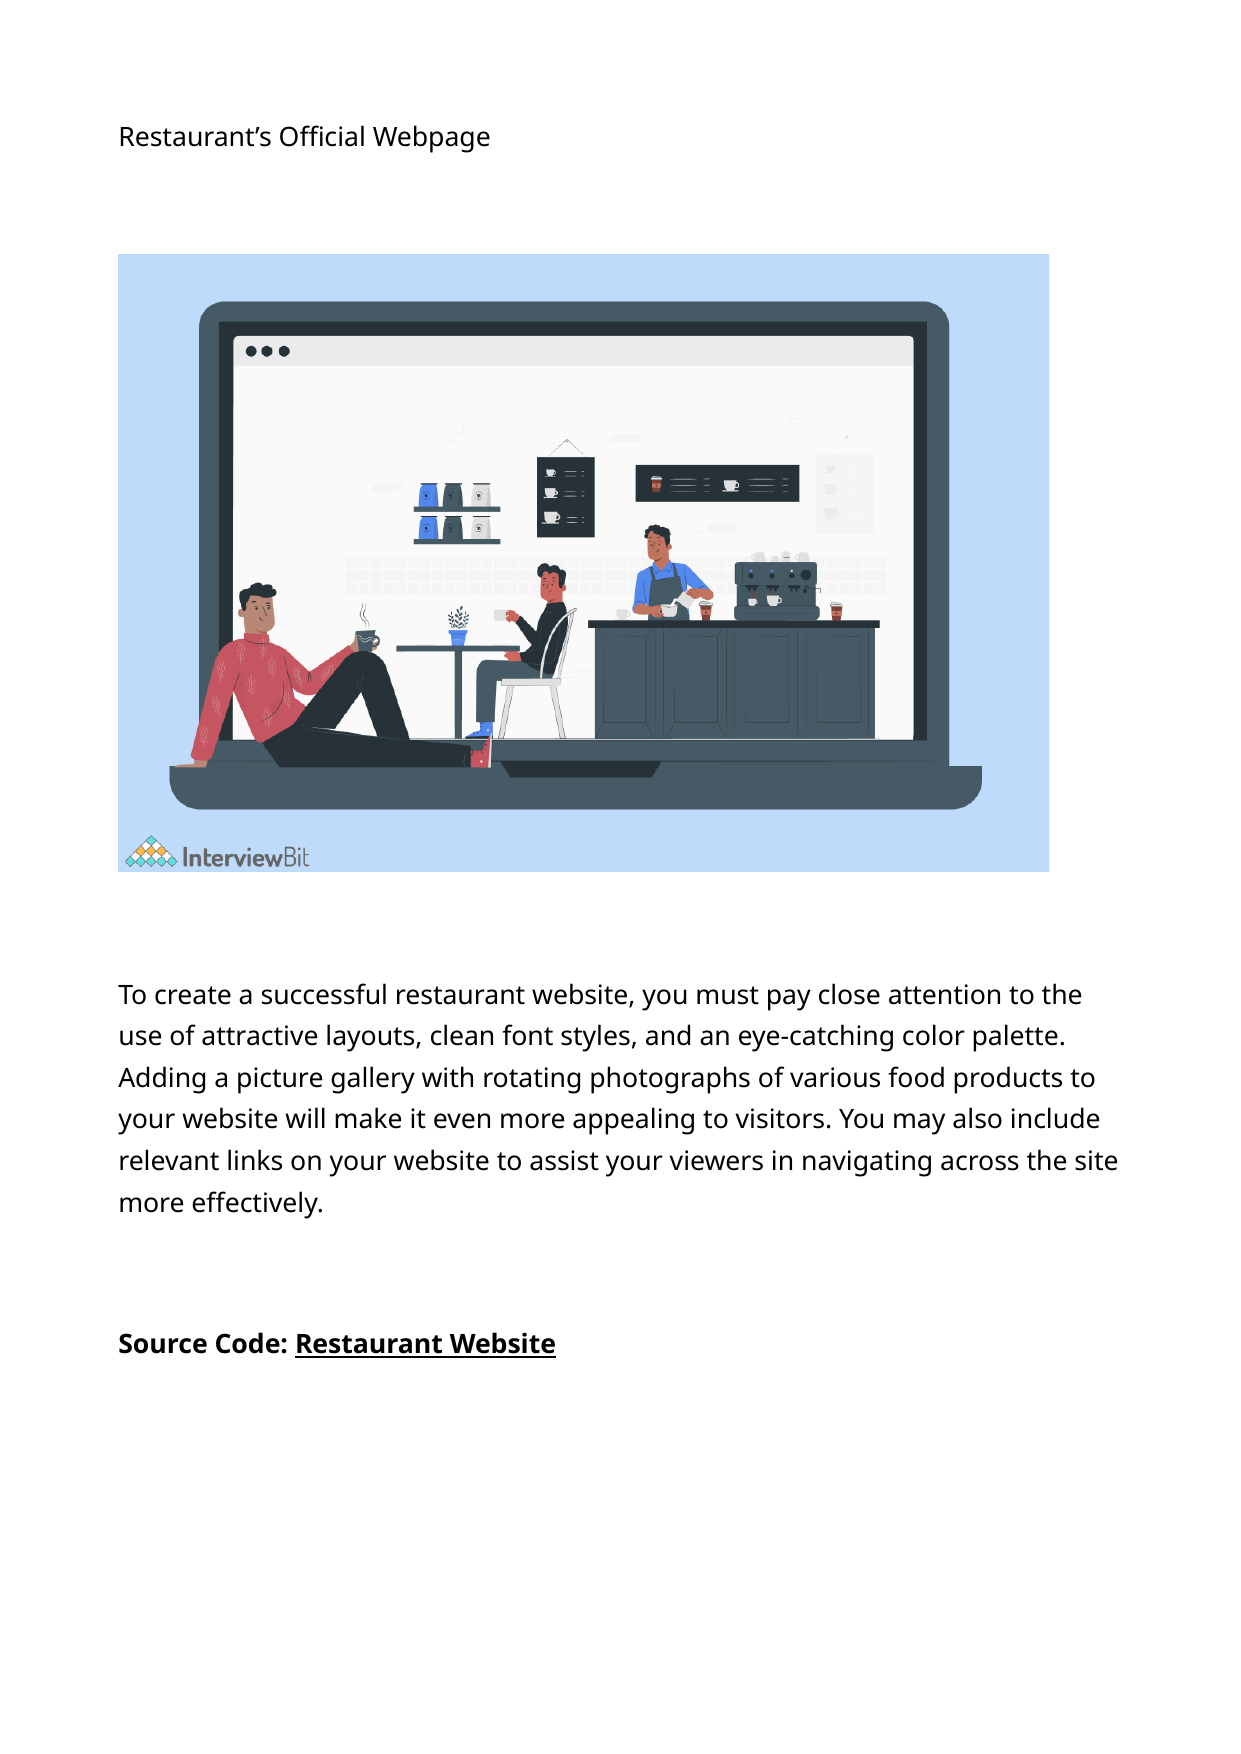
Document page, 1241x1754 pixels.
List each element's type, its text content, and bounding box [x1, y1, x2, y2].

picture [118, 254, 1050, 872]
subtitle Restaurant’s Official Webpage [118, 118, 1122, 154]
text Source Code: Restaurant Website [118, 1325, 1122, 1361]
text To create a successful restaurant website, you must pay close attention to the use of attractive layouts, clean font styles, and an eye-catching color palette. Adding a picture gallery with rotating photographs of various food products to your website will make it even more appealing to visitors. You may also include relevant links on your website to assist your viewers in navigating across the site more effectively. [118, 976, 1122, 1220]
